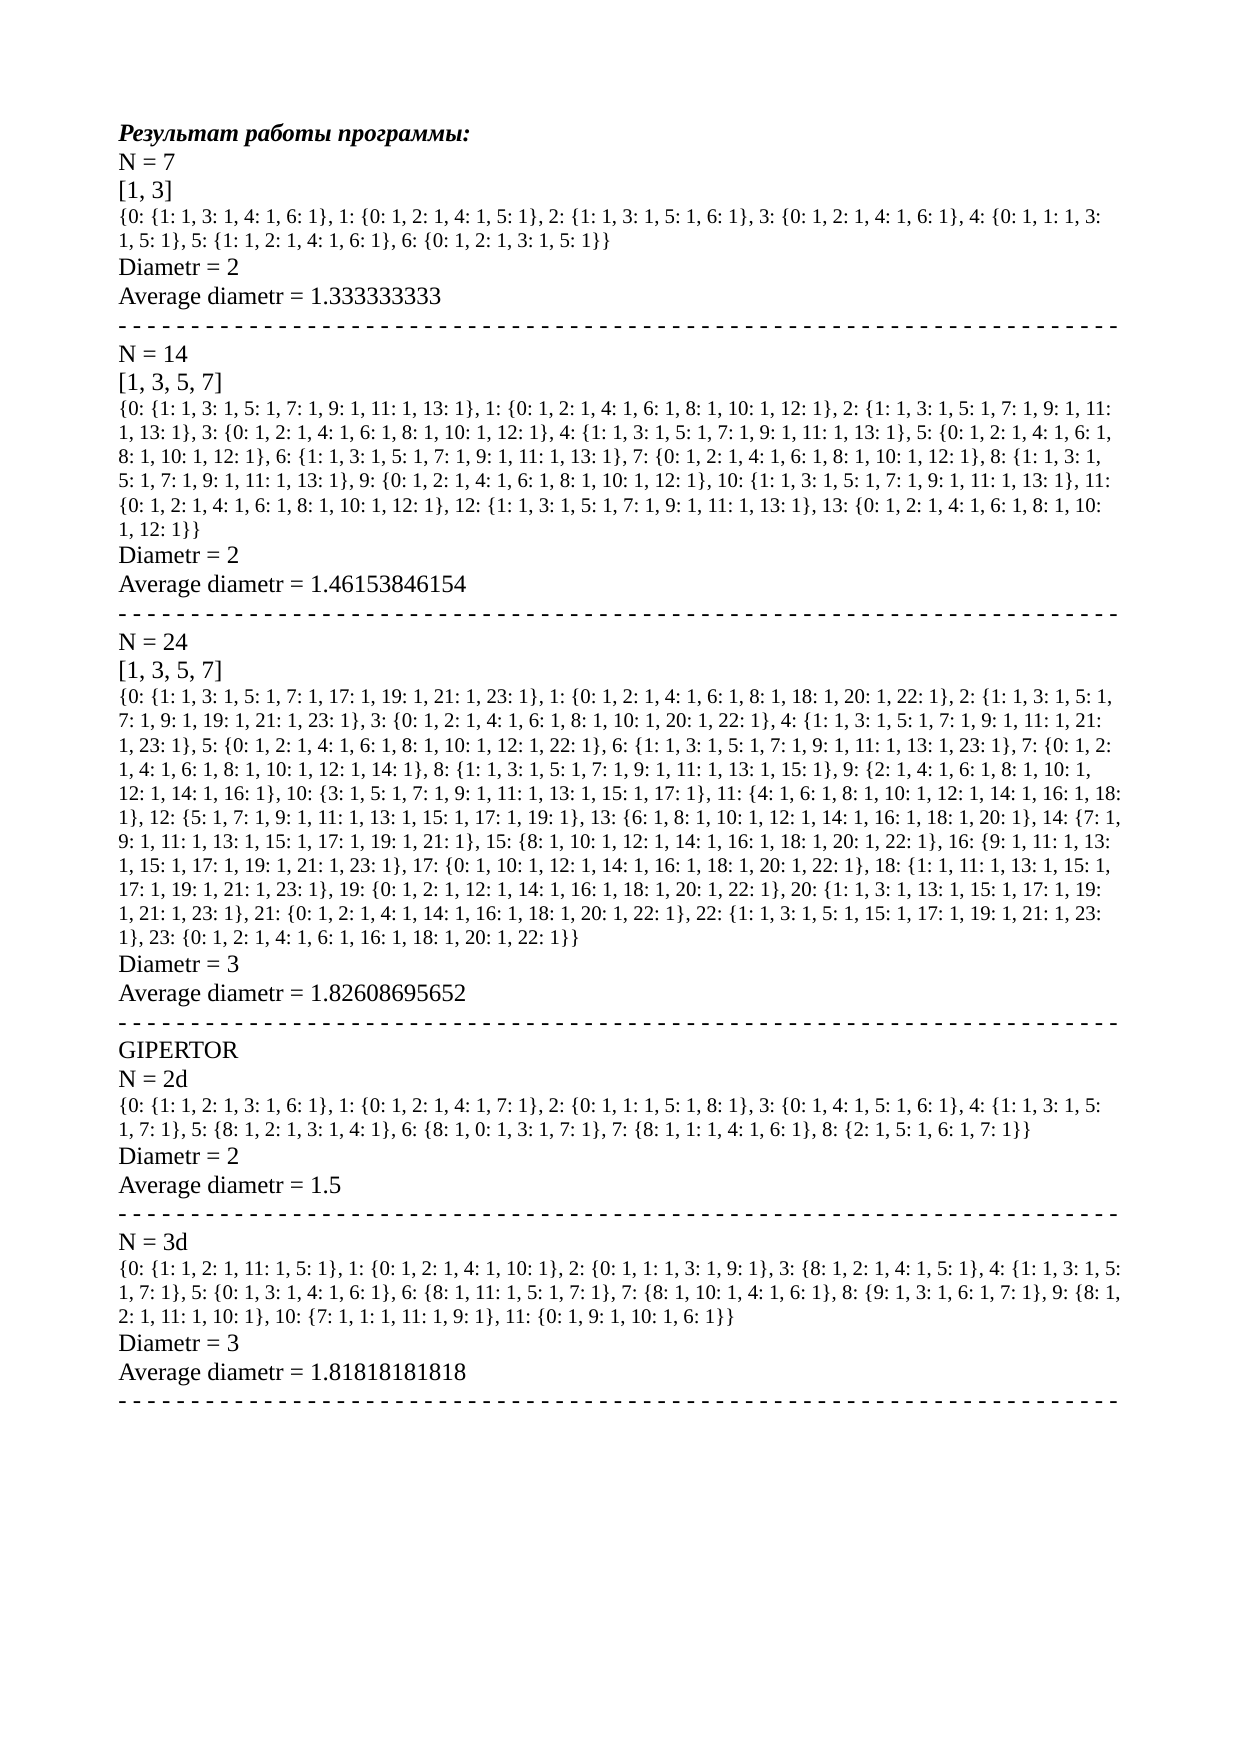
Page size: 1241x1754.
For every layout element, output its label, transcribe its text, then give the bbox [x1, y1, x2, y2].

text Average diametr = 1.46153846154 [118, 569, 1122, 598]
text Результат работы программы: [118, 118, 1122, 147]
text Diametr = 2 [118, 541, 1122, 569]
text - - - - - - - - - - - - - - - - - - - - - - - - - - - - - - - - - - - - - - - - - - - - - - - - - - - - - - - - - - - - - - - - - - - - - [118, 310, 1122, 339]
text Average diametr = 1.81818181818 [118, 1357, 1122, 1386]
text - - - - - - - - - - - - - - - - - - - - - - - - - - - - - - - - - - - - - - - - - - - - - - - - - - - - - - - - - - - - - - - - - - - - - [118, 1198, 1122, 1227]
text {0: {1: 1, 3: 1, 4: 1, 6: 1}, 1: {0: 1, 2: 1, 4: 1, 5: 1}, 2: {1: 1, 3: 1, 5: 1, 6: 1}, 3: {0: 1, 2: 1, 4: 1, 6: 1}, 4: {0: 1, 1: 1, 3: 1, 5: 1}, 5: {1: 1, 2: 1, 4: 1, 6: 1}, 6: {0: 1, 2: 1, 3: 1, 5: 1}} [118, 204, 1122, 252]
text {0: {1: 1, 2: 1, 11: 1, 5: 1}, 1: {0: 1, 2: 1, 4: 1, 10: 1}, 2: {0: 1, 1: 1, 3: 1, 9: 1}, 3: {8: 1, 2: 1, 4: 1, 5: 1}, 4: {1: 1, 3: 1, 5: 1, 7: 1}, 5: {0: 1, 3: 1, 4: 1, 6: 1}, 6: {8: 1, 11: 1, 5: 1, 7: 1}, 7: {8: 1, 10: 1, 4: 1, 6: 1}, 8: {9: 1, 3: 1, 6: 1, 7: 1}, 9: {8: 1, 2: 1, 11: 1, 10: 1}, 10: {7: 1, 1: 1, 11: 1, 9: 1}, 11: {0: 1, 9: 1, 10: 1, 6: 1}} [118, 1256, 1122, 1328]
text GIPERTOR [118, 1035, 1122, 1064]
text Average diametr = 1.82608695652 [118, 978, 1122, 1007]
text - - - - - - - - - - - - - - - - - - - - - - - - - - - - - - - - - - - - - - - - - - - - - - - - - - - - - - - - - - - - - - - - - - - - - [118, 598, 1122, 627]
text N = 24 [118, 627, 1122, 656]
text [1, 3, 5, 7] [118, 367, 1122, 396]
text Average diametr = 1.333333333 [118, 281, 1122, 310]
text Diametr = 3 [118, 1328, 1122, 1357]
text [1, 3] [118, 176, 1122, 204]
text - - - - - - - - - - - - - - - - - - - - - - - - - - - - - - - - - - - - - - - - - - - - - - - - - - - - - - - - - - - - - - - - - - - - - [118, 1007, 1122, 1035]
text - - - - - - - - - - - - - - - - - - - - - - - - - - - - - - - - - - - - - - - - - - - - - - - - - - - - - - - - - - - - - - - - - - - - - [118, 1386, 1122, 1414]
text Diametr = 2 [118, 1141, 1122, 1170]
text N = 7 [118, 147, 1122, 176]
text Average diametr = 1.5 [118, 1170, 1122, 1198]
text N = 2d [118, 1064, 1122, 1093]
text {0: {1: 1, 3: 1, 5: 1, 7: 1, 9: 1, 11: 1, 13: 1}, 1: {0: 1, 2: 1, 4: 1, 6: 1, 8: 1, 10: 1, 12: 1}, 2: {1: 1, 3: 1, 5: 1, 7: 1, 9: 1, 11: 1, 13: 1}, 3: {0: 1, 2: 1, 4: 1, 6: 1, 8: 1, 10: 1, 12: 1}, 4: {1: 1, 3: 1, 5: 1, 7: 1, 9: 1, 11: 1, 13: 1}, 5: {0: 1, 2: 1, 4: 1, 6: 1, 8: 1, 10: 1, 12: 1}, 6: {1: 1, 3: 1, 5: 1, 7: 1, 9: 1, 11: 1, 13: 1}, 7: {0: 1, 2: 1, 4: 1, 6: 1, 8: 1, 10: 1, 12: 1}, 8: {1: 1, 3: 1, 5: 1, 7: 1, 9: 1, 11: 1, 13: 1}, 9: {0: 1, 2: 1, 4: 1, 6: 1, 8: 1, 10: 1, 12: 1}, 10: {1: 1, 3: 1, 5: 1, 7: 1, 9: 1, 11: 1, 13: 1}, 11: {0: 1, 2: 1, 4: 1, 6: 1, 8: 1, 10: 1, 12: 1}, 12: {1: 1, 3: 1, 5: 1, 7: 1, 9: 1, 11: 1, 13: 1}, 13: {0: 1, 2: 1, 4: 1, 6: 1, 8: 1, 10: 1, 12: 1}} [118, 396, 1122, 541]
text Diametr = 2 [118, 252, 1122, 281]
text N = 3d [118, 1227, 1122, 1256]
text {0: {1: 1, 2: 1, 3: 1, 6: 1}, 1: {0: 1, 2: 1, 4: 1, 7: 1}, 2: {0: 1, 1: 1, 5: 1, 8: 1}, 3: {0: 1, 4: 1, 5: 1, 6: 1}, 4: {1: 1, 3: 1, 5: 1, 7: 1}, 5: {8: 1, 2: 1, 3: 1, 4: 1}, 6: {8: 1, 0: 1, 3: 1, 7: 1}, 7: {8: 1, 1: 1, 4: 1, 6: 1}, 8: {2: 1, 5: 1, 6: 1, 7: 1}} [118, 1093, 1122, 1141]
text Diametr = 3 [118, 949, 1122, 978]
text [1, 3, 5, 7] [118, 656, 1122, 684]
text {0: {1: 1, 3: 1, 5: 1, 7: 1, 17: 1, 19: 1, 21: 1, 23: 1}, 1: {0: 1, 2: 1, 4: 1, 6: 1, 8: 1, 18: 1, 20: 1, 22: 1}, 2: {1: 1, 3: 1, 5: 1, 7: 1, 9: 1, 19: 1, 21: 1, 23: 1}, 3: {0: 1, 2: 1, 4: 1, 6: 1, 8: 1, 10: 1, 20: 1, 22: 1}, 4: {1: 1, 3: 1, 5: 1, 7: 1, 9: 1, 11: 1, 21: 1, 23: 1}, 5: {0: 1, 2: 1, 4: 1, 6: 1, 8: 1, 10: 1, 12: 1, 22: 1}, 6: {1: 1, 3: 1, 5: 1, 7: 1, 9: 1, 11: 1, 13: 1, 23: 1}, 7: {0: 1, 2: 1, 4: 1, 6: 1, 8: 1, 10: 1, 12: 1, 14: 1}, 8: {1: 1, 3: 1, 5: 1, 7: 1, 9: 1, 11: 1, 13: 1, 15: 1}, 9: {2: 1, 4: 1, 6: 1, 8: 1, 10: 1, 12: 1, 14: 1, 16: 1}, 10: {3: 1, 5: 1, 7: 1, 9: 1, 11: 1, 13: 1, 15: 1, 17: 1}, 11: {4: 1, 6: 1, 8: 1, 10: 1, 12: 1, 14: 1, 16: 1, 18: 1}, 12: {5: 1, 7: 1, 9: 1, 11: 1, 13: 1, 15: 1, 17: 1, 19: 1}, 13: {6: 1, 8: 1, 10: 1, 12: 1, 14: 1, 16: 1, 18: 1, 20: 1}, 14: {7: 1, 9: 1, 11: 1, 13: 1, 15: 1, 17: 1, 19: 1, 21: 1}, 15: {8: 1, 10: 1, 12: 1, 14: 1, 16: 1, 18: 1, 20: 1, 22: 1}, 16: {9: 1, 11: 1, 13: 1, 15: 1, 17: 1, 19: 1, 21: 1, 23: 1}, 17: {0: 1, 10: 1, 12: 1, 14: 1, 16: 1, 18: 1, 20: 1, 22: 1}, 18: {1: 1, 11: 1, 13: 1, 15: 1, 17: 1, 19: 1, 21: 1, 23: 1}, 19: {0: 1, 2: 1, 12: 1, 14: 1, 16: 1, 18: 1, 20: 1, 22: 1}, 20: {1: 1, 3: 1, 13: 1, 15: 1, 17: 1, 19: 1, 21: 1, 23: 1}, 21: {0: 1, 2: 1, 4: 1, 14: 1, 16: 1, 18: 1, 20: 1, 22: 1}, 22: {1: 1, 3: 1, 5: 1, 15: 1, 17: 1, 19: 1, 21: 1, 23: 1}, 23: {0: 1, 2: 1, 4: 1, 6: 1, 16: 1, 18: 1, 20: 1, 22: 1}} [118, 684, 1122, 949]
text N = 14 [118, 339, 1122, 367]
